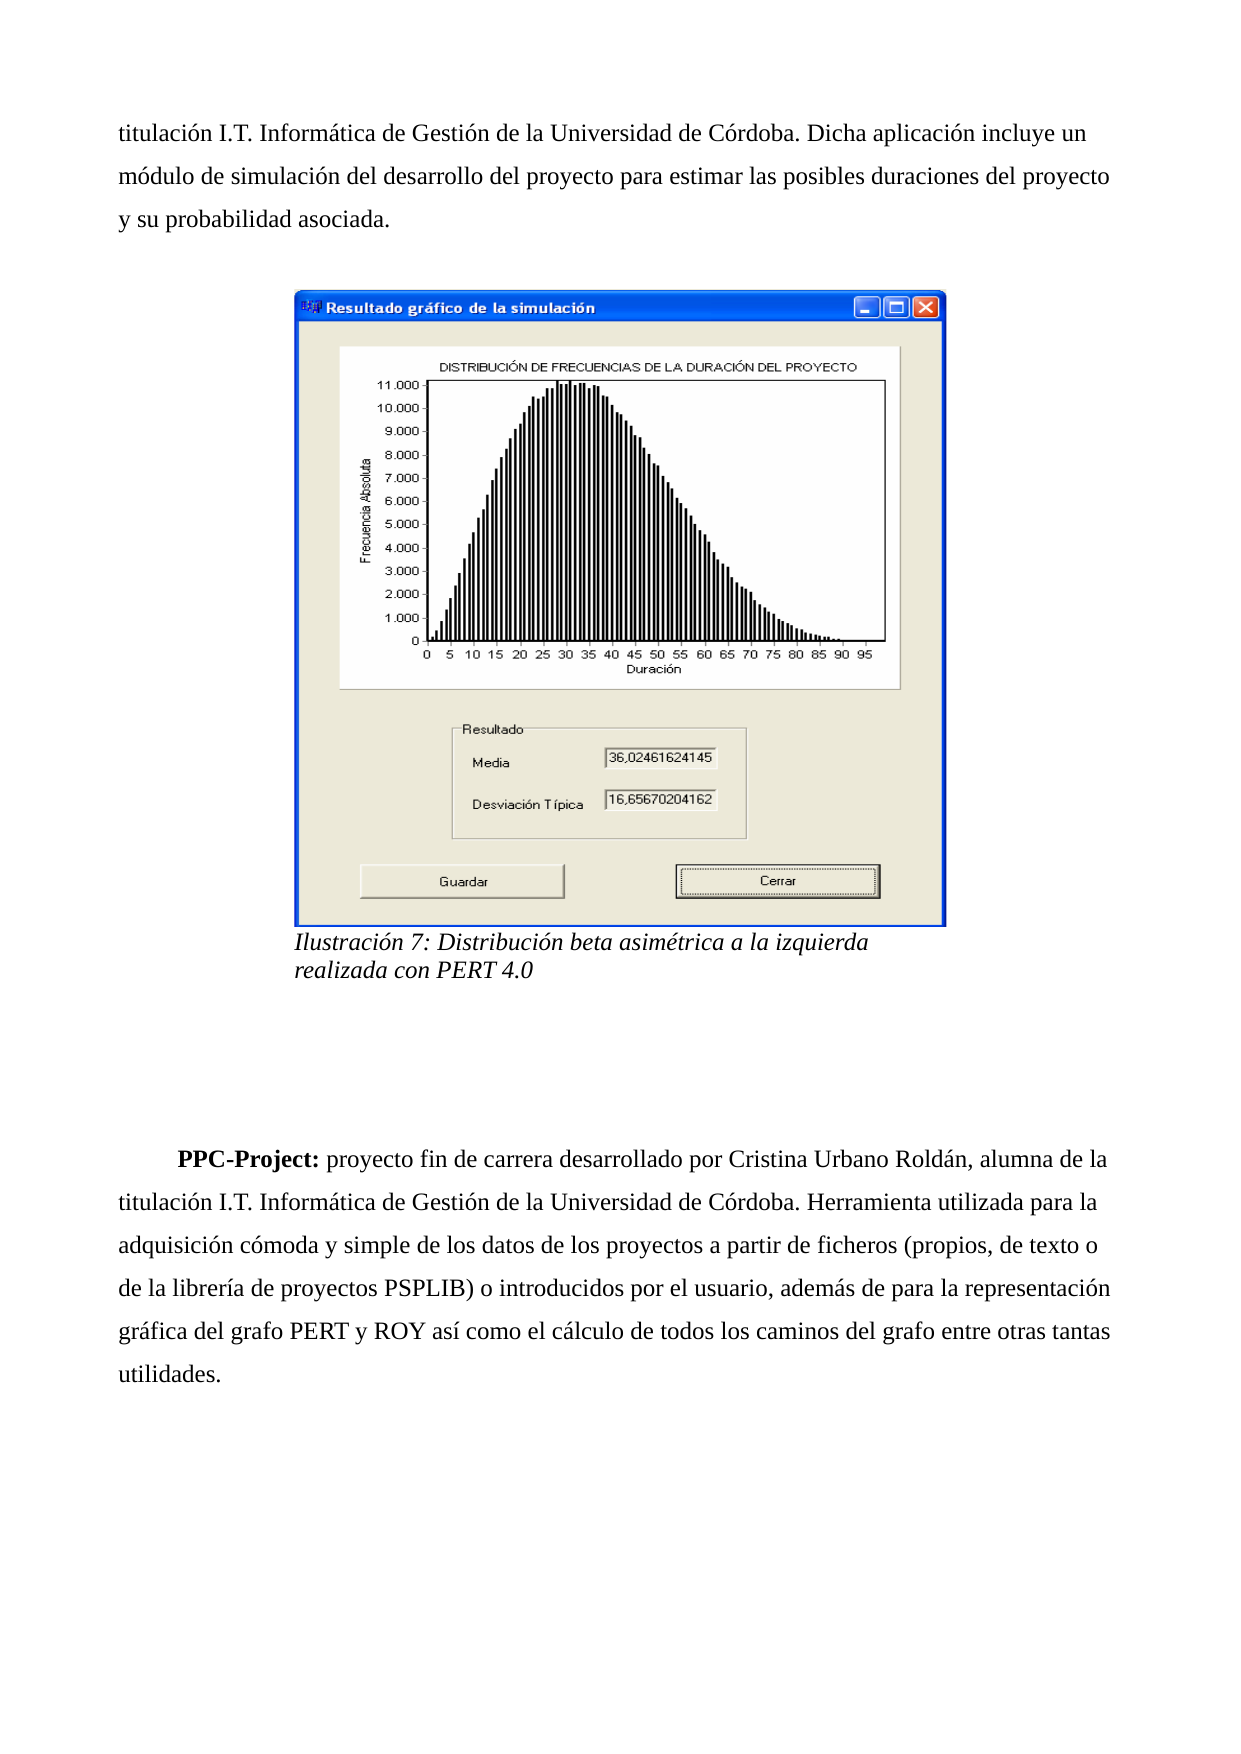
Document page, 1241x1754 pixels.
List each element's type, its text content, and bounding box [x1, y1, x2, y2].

text PPC-Project: proyecto fin de carrera desarrollado por Cristina Urbano Roldán, alumna de la titulación I.T. Informática de Gestión de la Universidad de Córdoba. Herramienta utilizada para la adquisición cómoda y simple de los datos de los proyectos a partir de ficheros (propios, de texto o de la librería de proyectos PSPLIB) o introducidos por el usuario, además de para la representación gráfica del grafo PERT y ROY así como el cálculo de todos los caminos del grafo entre otras tantas utilidades. [118, 1144, 1122, 1388]
text titulación I.T. Informática de Gestión de la Universidad de Córdoba. Dicha aplicación incluye un módulo de simulación del desarrollo del proyecto para estimar las posibles duraciones del proyecto y su probabilidad asociada. [118, 118, 1122, 233]
picture [294, 289, 947, 927]
text Ilustración 7: Distribución beta asimétrica a la izquierda realizada con PERT 4.0 [294, 927, 946, 984]
